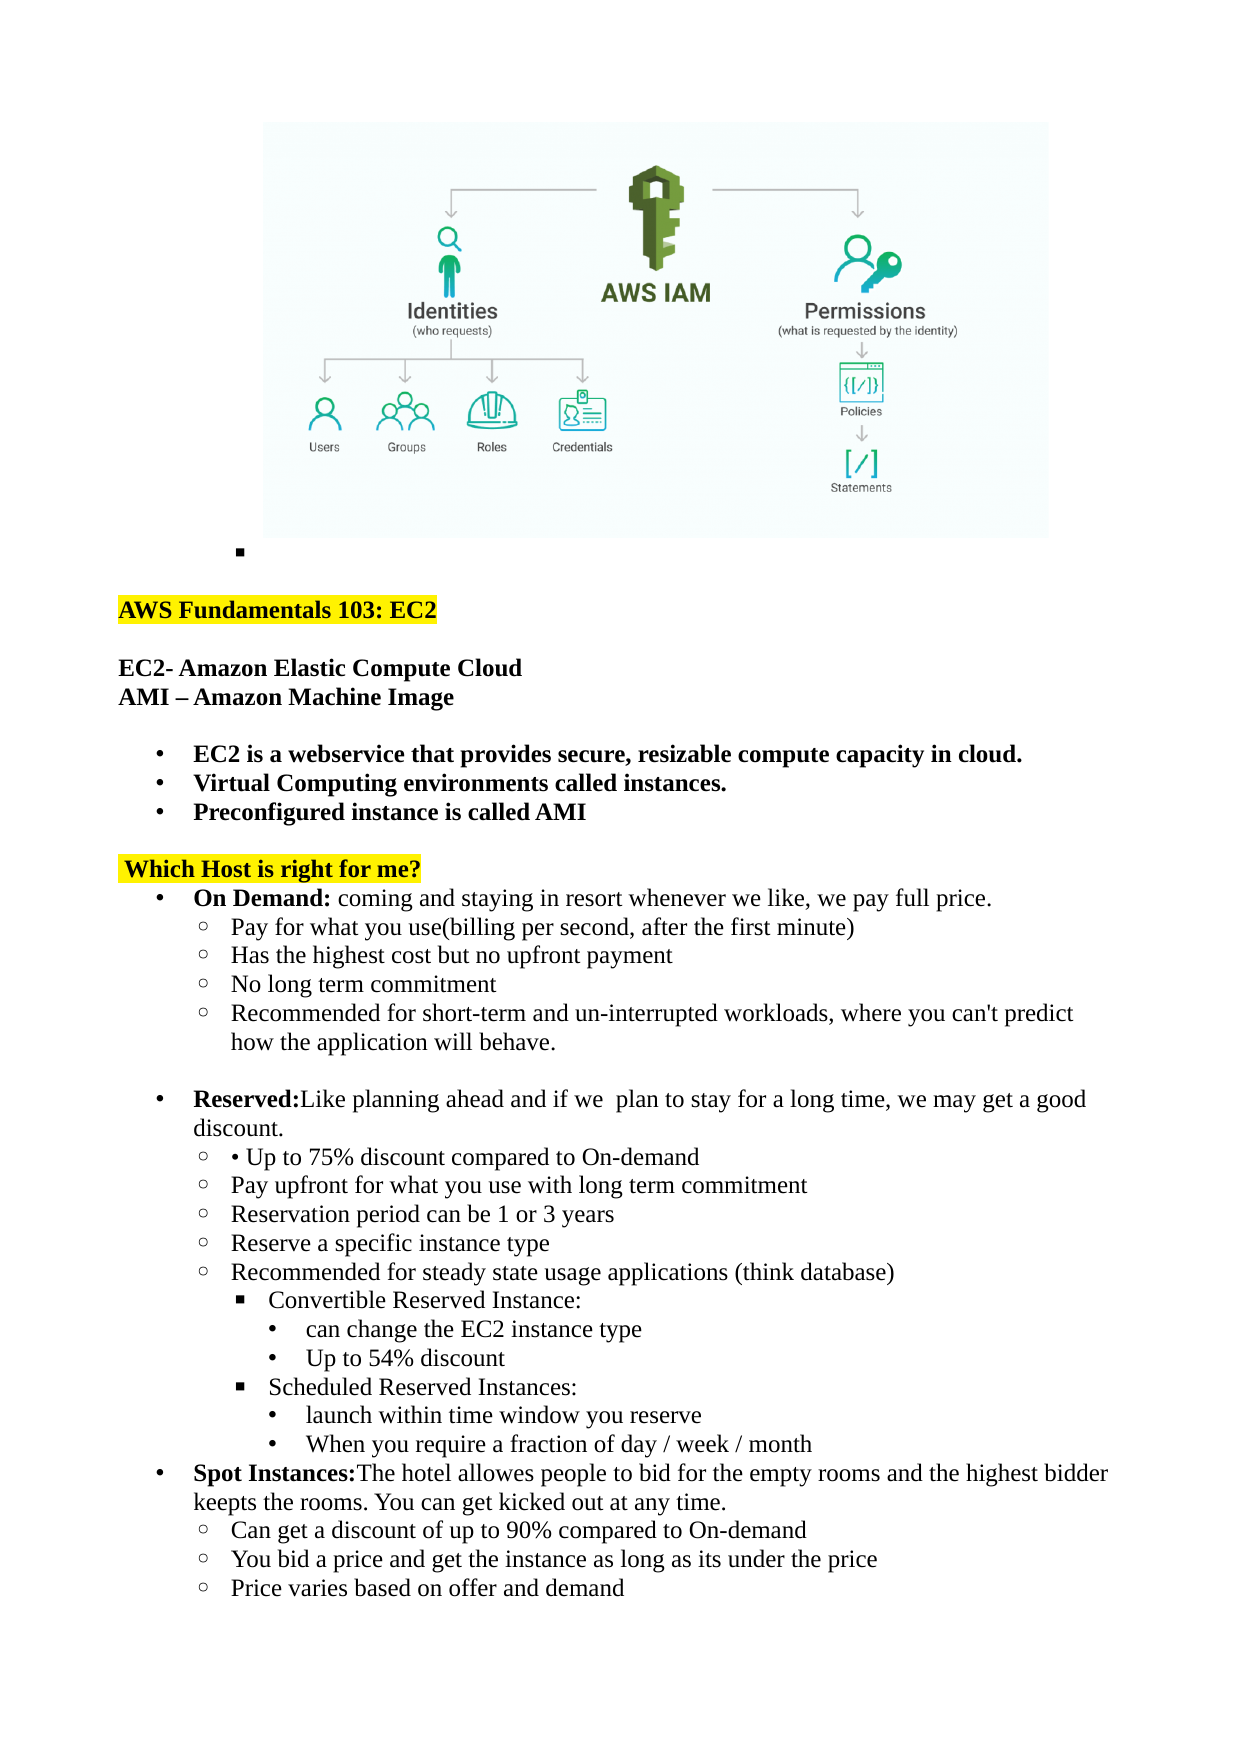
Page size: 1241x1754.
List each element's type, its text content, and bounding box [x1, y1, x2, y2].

text AWS Fundamentals 103: EC2 [118, 595, 1122, 624]
list Reserved:Like planning ahead and if we plan to stay for a long time, we may get a good discount. [156, 1084, 1122, 1142]
list Reserve a specific instance type [193, 1228, 1122, 1257]
list EC2 is a webservice that provides secure, resizable compute capacity in cloud. [156, 739, 1122, 768]
list Convertible Reserved Instance: [231, 1285, 1122, 1314]
picture [263, 122, 1049, 538]
list Preconfigured instance is called AMI [156, 797, 1122, 825]
text Which Host is right for me? [118, 854, 1122, 883]
list Recommended for steady state usage applications (think database) [193, 1257, 1122, 1285]
list When you require a fraction of day / week / month [268, 1429, 1122, 1458]
list Pay upfront for what you use with long term commitment [193, 1170, 1122, 1199]
list Virtual Computing environments called instances. [156, 768, 1122, 797]
list No long term commitment [193, 969, 1122, 998]
list Has the highest cost but no upfront payment [193, 940, 1122, 969]
list Up to 54% discount [268, 1343, 1122, 1372]
text AMI – Amazon Machine Image [118, 682, 1122, 710]
list Pay for what you use(billing per second, after the first minute) [193, 912, 1122, 940]
list launch within time window you reserve [268, 1400, 1122, 1429]
list Price varies based on offer and demand [193, 1573, 1122, 1602]
list On Demand: coming and staying in resort whenever we like, we pay full price. [156, 883, 1122, 912]
list Can get a discount of up to 90% compared to On-demand [193, 1515, 1122, 1544]
list Scheduled Reserved Instances: [231, 1372, 1122, 1400]
list Recommended for short-term and un-interrupted workloads, where you can't predict how the application will behave. [193, 998, 1122, 1055]
list • Up to 75% discount compared to On-demand [193, 1142, 1122, 1170]
list Reservation period can be 1 or 3 years [193, 1199, 1122, 1228]
list can change the EC2 instance type [268, 1314, 1122, 1343]
list Spot Instances:The hotel allowes people to bid for the empty rooms and the highest bidder keepts the rooms. You can get kicked out at any time. [156, 1458, 1122, 1515]
list You bid a price and get the instance as long as its under the price [193, 1544, 1122, 1573]
text EC2- Amazon Elastic Compute Cloud [118, 653, 1122, 682]
